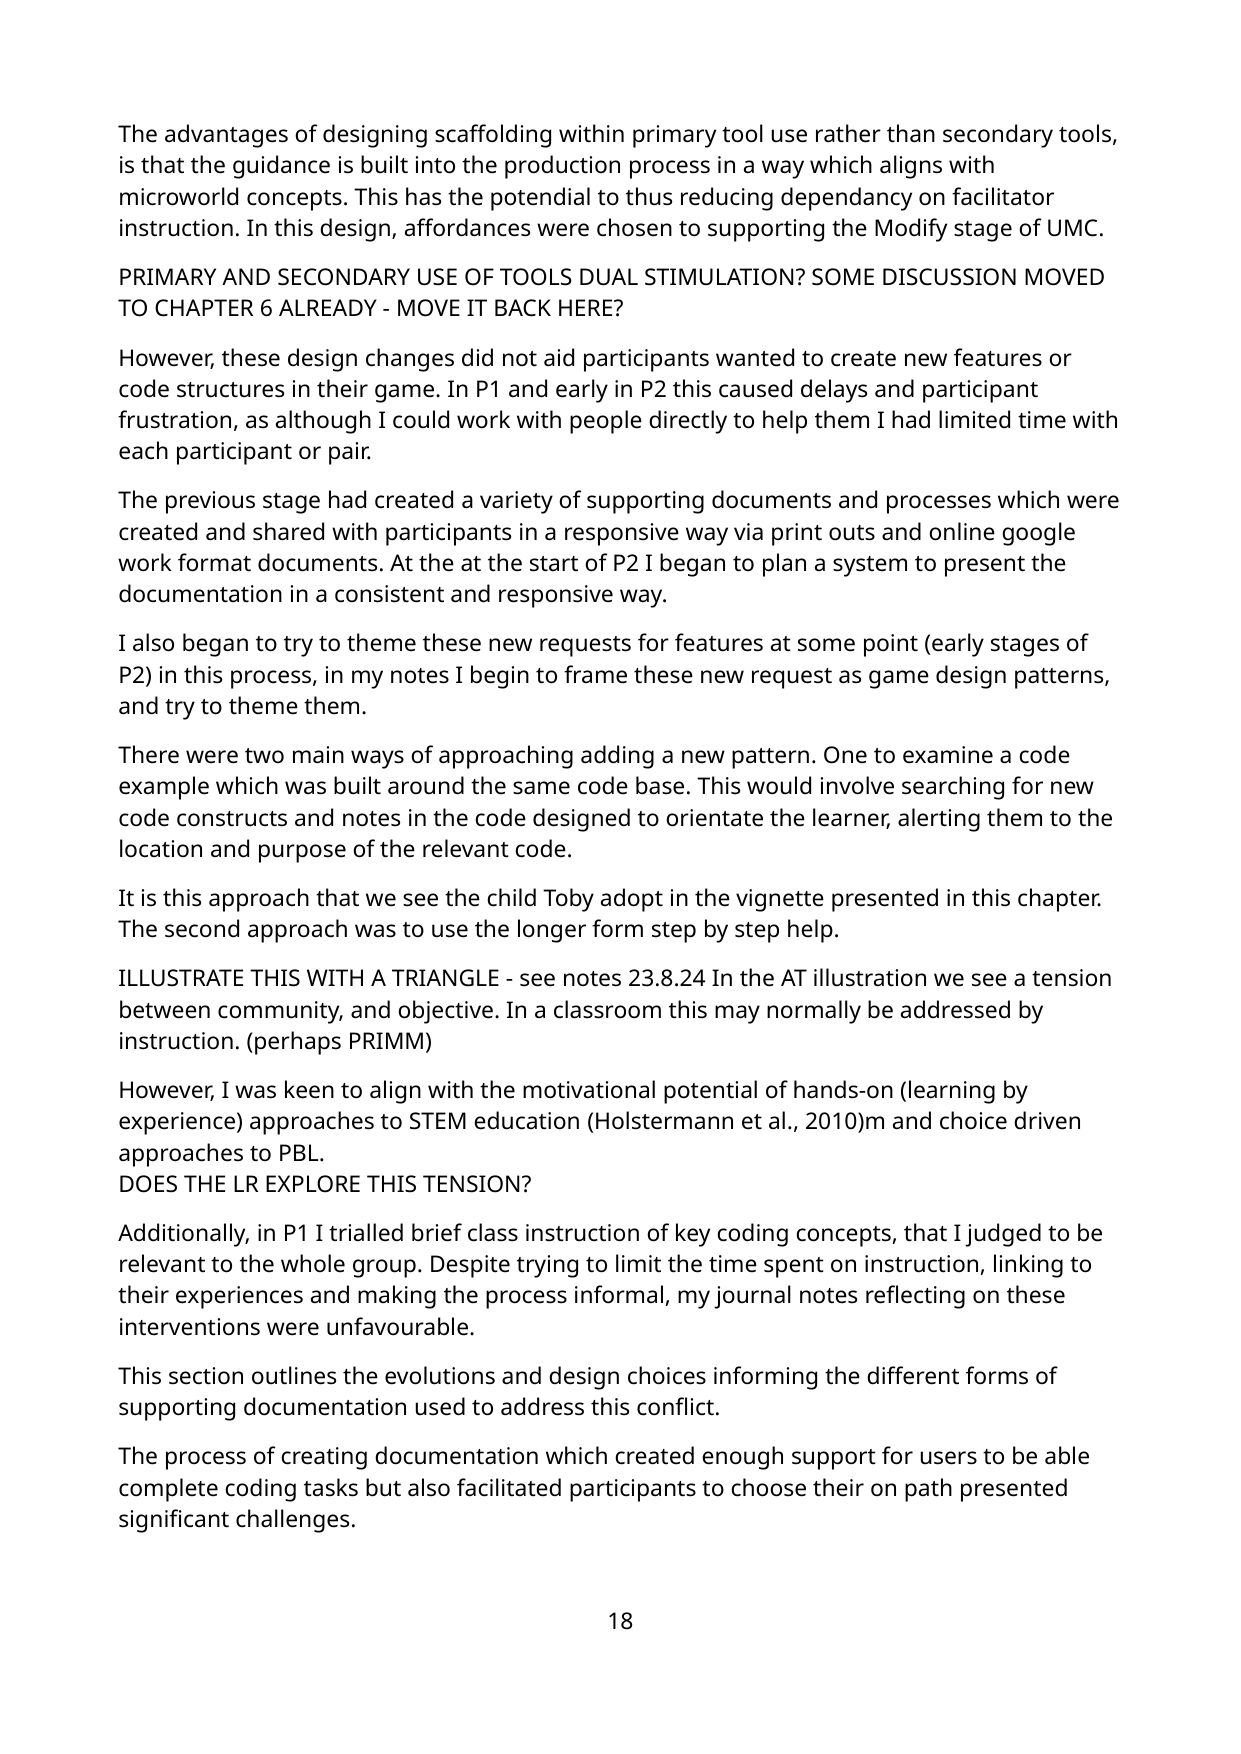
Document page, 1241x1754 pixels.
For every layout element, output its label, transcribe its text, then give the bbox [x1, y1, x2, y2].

text PRIMARY AND SECONDARY USE OF TOOLS DUAL STIMULATION? SOME DISCUSSION MOVED TO CHAPTER 6 ALREADY - MOVE IT BACK HERE? [118, 261, 1122, 323]
text ILLUSTRATE THIS WITH A TRIANGLE - see notes 23.8.24 In the AT illustration we see a tension between community, and objective. In a classroom this may normally be addressed by instruction. (perhaps PRIMM) [118, 962, 1122, 1056]
text However, these design changes did not aid participants wanted to create new features or code structures in their game. In P1 and early in P2 this caused delays and participant frustration, as although I could work with people directly to help them I had limited time with each participant or pair. [118, 341, 1122, 466]
text However, I was keen to align with the motivational potential of hands-on (learning by experience) approaches to STEM education (Holstermann et al., 2010)m and choice driven approaches to PBL. DOES THE LR EXPLORE THIS TENSION? [118, 1074, 1122, 1199]
text I also began to try to theme these new requests for features at some point (early stages of P2) in this process, in my notes I begin to frame these new request as game design patterns, and try to theme them. [118, 627, 1122, 721]
text The advantages of designing scaffolding within primary tool use rather than secondary tools, is that the guidance is built into the production process in a way which aligns with microworld concepts. This has the potendial to thus reducing dependancy on facilitator instruction. In this design, affordances were chosen to supporting the Modify stage of UMC. [118, 118, 1122, 243]
text The process of creating documentation which created enough support for users to be able complete coding tasks but also facilitated participants to choose their on path presented significant challenges. [118, 1440, 1122, 1534]
text The previous stage had created a variety of supporting documents and processes which were created and shared with participants in a responsive way via print outs and online google work format documents. At the at the start of P2 I began to plan a system to present the documentation in a consistent and responsive way. [118, 484, 1122, 609]
text Additionally, in P1 I trialled brief class instruction of key coding concepts, that I judged to be relevant to the whole group. Despite trying to limit the time spent on instruction, linking to their experiences and making the process informal, my journal notes reflecting on these interventions were unfavourable. [118, 1217, 1122, 1342]
text This section outlines the evolutions and design choices informing the different forms of supporting documentation used to address this conflict. [118, 1360, 1122, 1422]
text There were two main ways of approaching adding a new pattern. One to examine a code example which was built around the same code base. This would involve searching for new code constructs and notes in the code designed to orientate the learner, alerting them to the location and purpose of the relevant code. [118, 739, 1122, 864]
text It is this approach that we see the child Toby adopt in the vignette presented in this chapter. The second approach was to use the longer form step by step help. [118, 882, 1122, 944]
